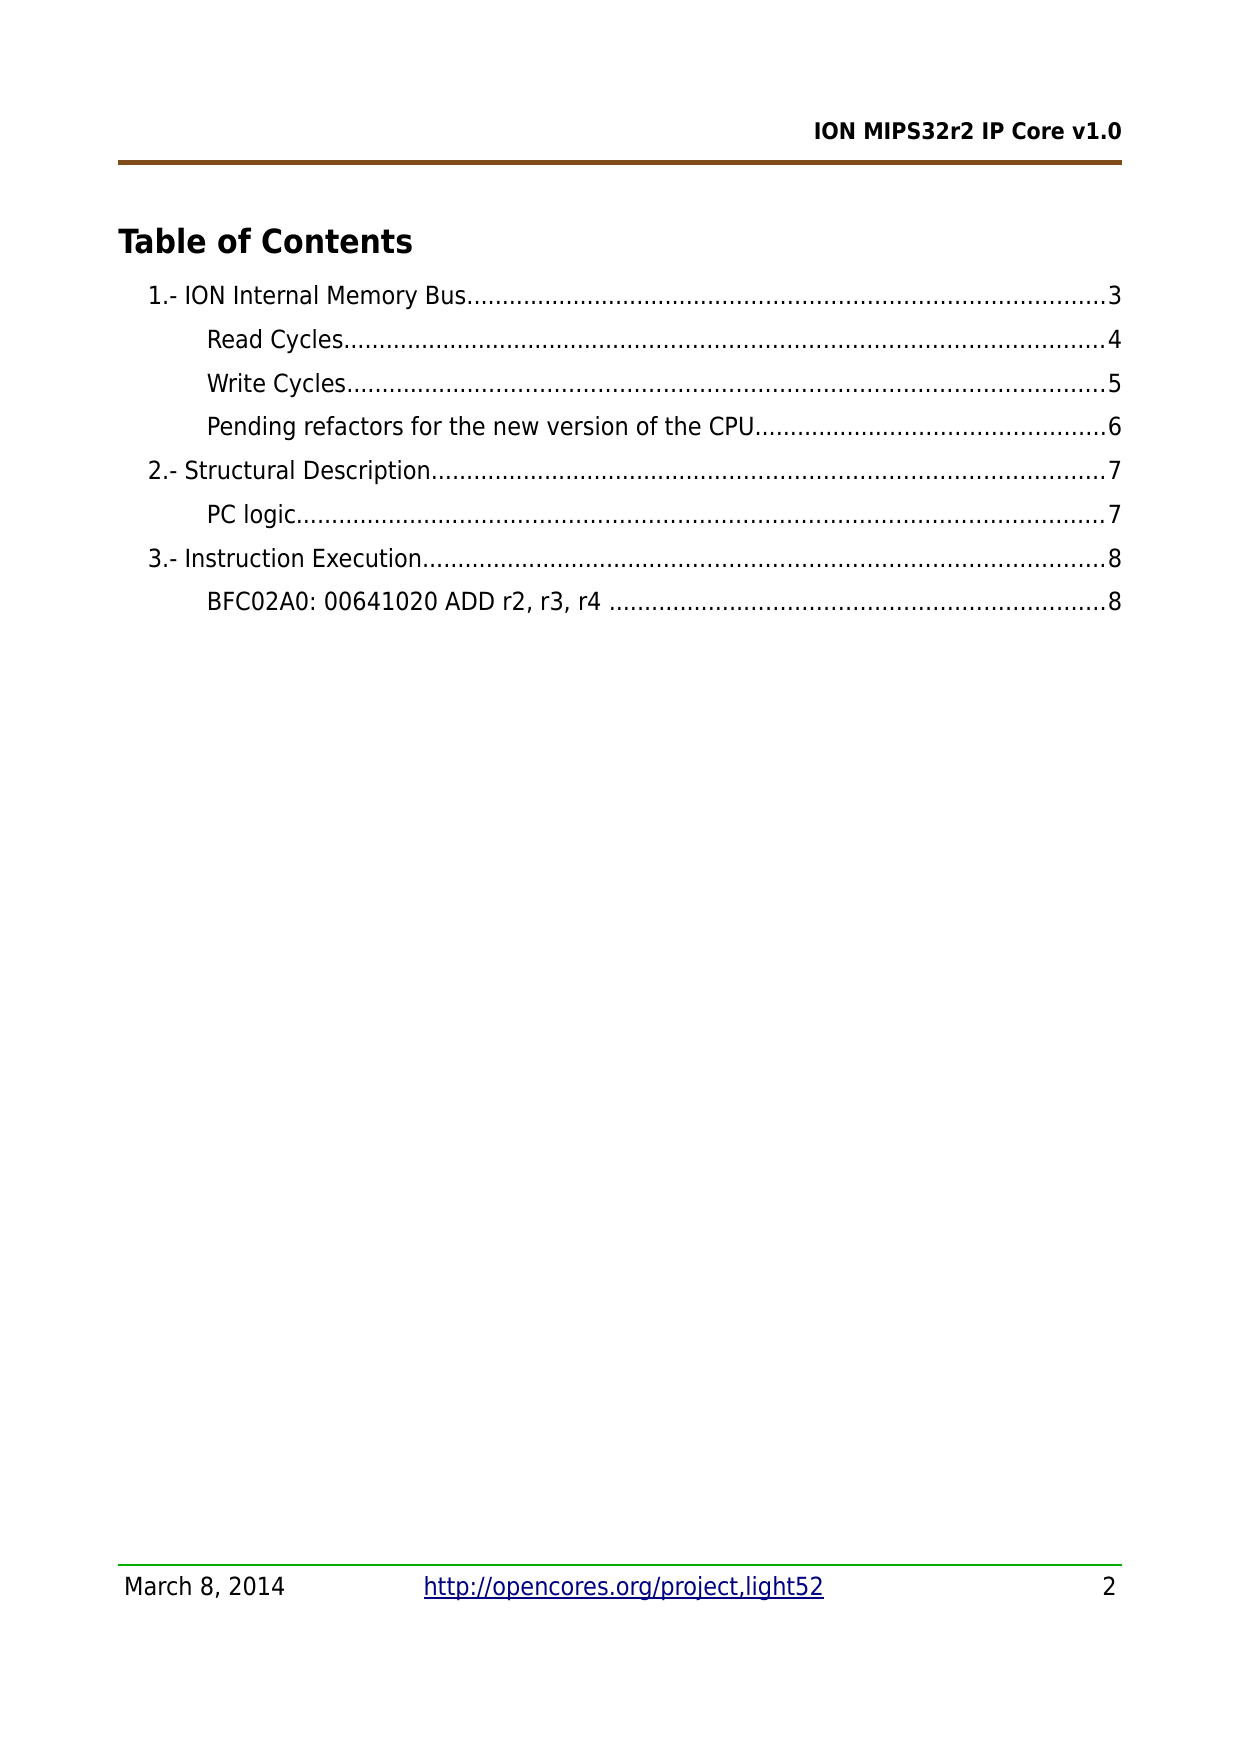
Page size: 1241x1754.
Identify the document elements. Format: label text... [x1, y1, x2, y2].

text 1.- ION Internal Memory Bus 3 [148, 281, 1122, 310]
text Pending refactors for the new version of the CPU 6 [207, 412, 1122, 442]
text BFC02A0: 00641020 ADD r2, r3, r4 8 [207, 587, 1122, 617]
text 2.- Structural Description 7 [148, 456, 1122, 485]
text Read Cycles 4 [207, 325, 1122, 354]
subtitle Table of Contents [118, 223, 1122, 262]
text Write Cycles 5 [207, 369, 1122, 398]
text PC logic 7 [207, 500, 1122, 529]
text 3.- Instruction Execution 8 [148, 544, 1122, 573]
